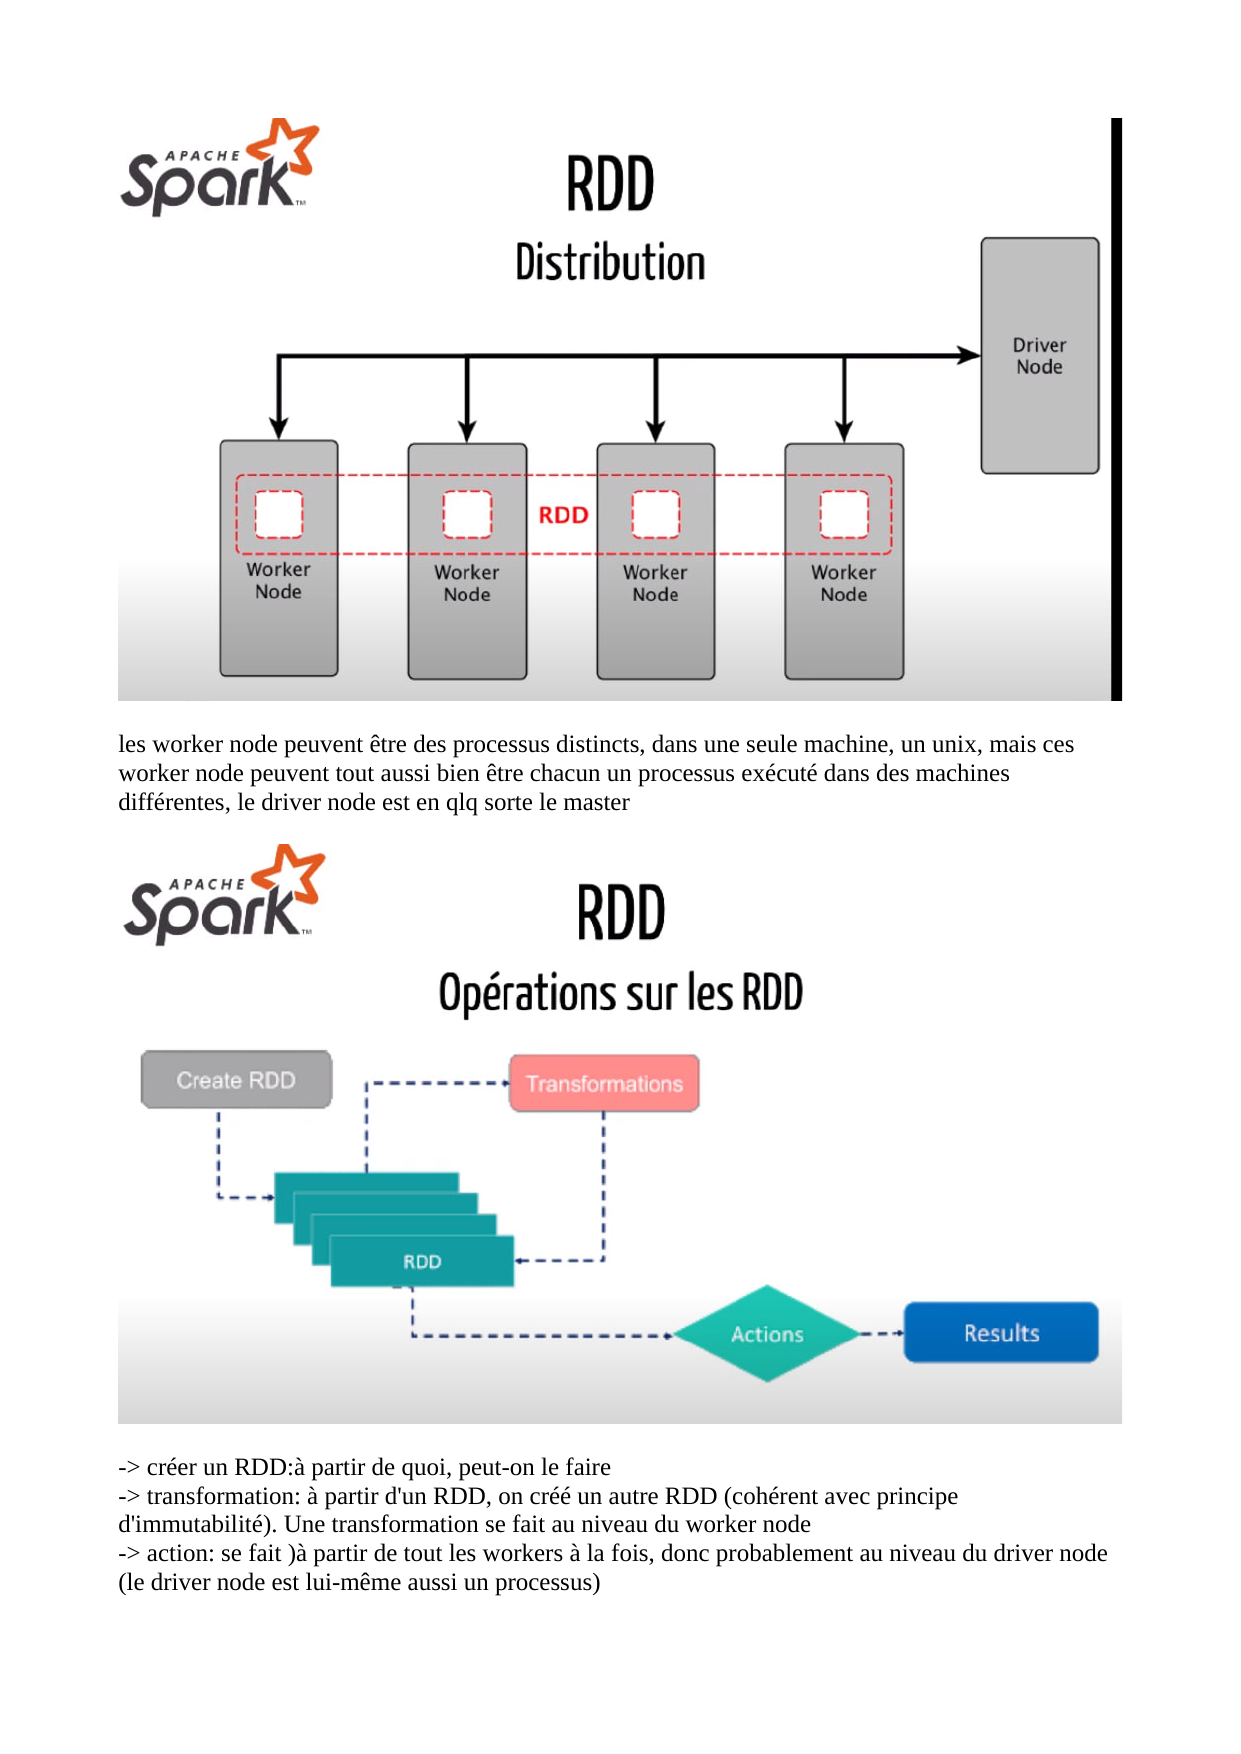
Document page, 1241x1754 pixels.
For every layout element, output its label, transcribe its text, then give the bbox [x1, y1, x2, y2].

text les worker node peuvent être des processus distincts, dans une seule machine, un unix, mais ces worker node peuvent tout aussi bien être chacun un processus exécuté dans des machines différentes, le driver node est en qlq sorte le master [118, 729, 1122, 816]
text -> créer un RDD:à partir de quoi, peut-on le faire [118, 1452, 1122, 1481]
text -> transformation: à partir d'un RDD, on créé un autre RDD (cohérent avec principe d'immutabilité). Une transformation se fait au niveau du worker node [118, 1481, 1122, 1538]
picture [118, 118, 1123, 701]
picture [118, 844, 1123, 1424]
text -> action: se fait )à partir de tout les workers à la fois, donc probablement au niveau du driver node (le driver node est lui-même aussi un processus) [118, 1538, 1122, 1596]
